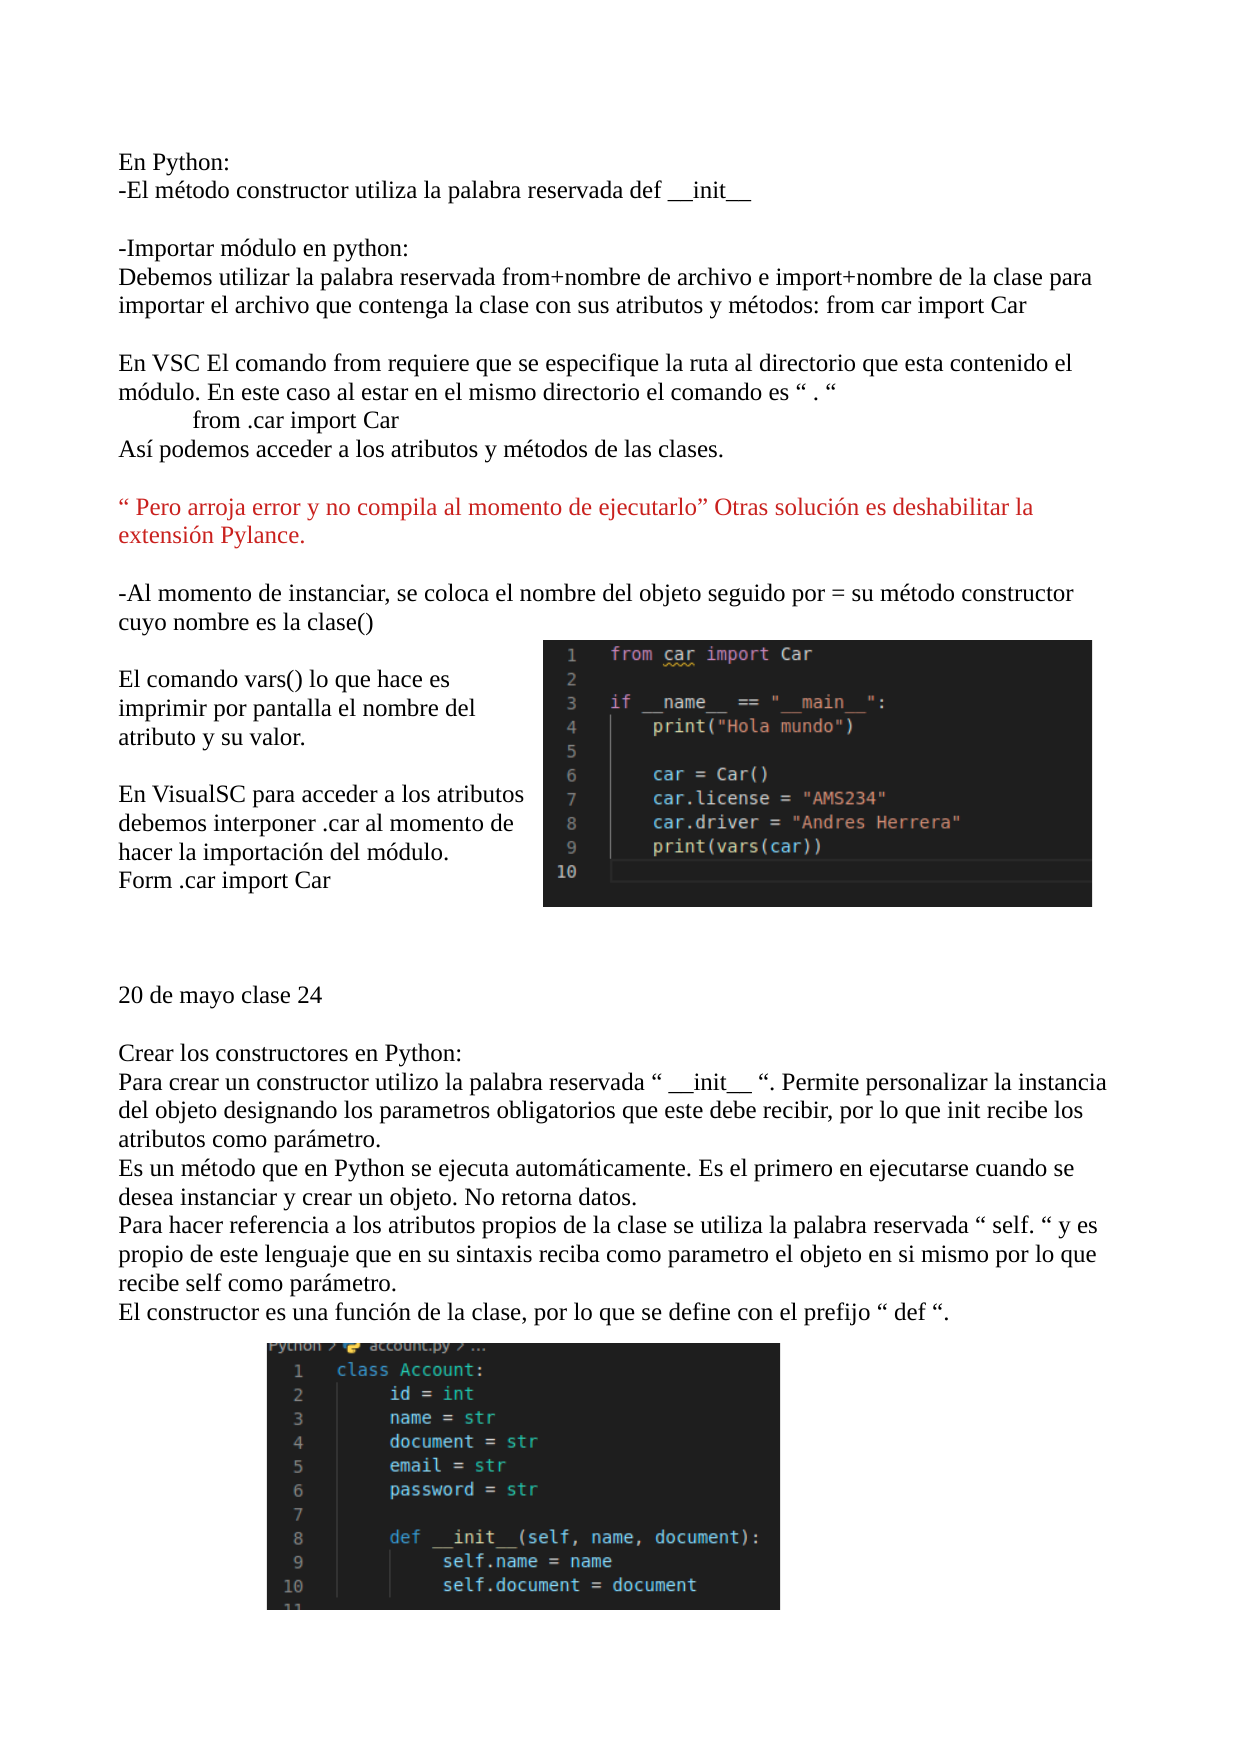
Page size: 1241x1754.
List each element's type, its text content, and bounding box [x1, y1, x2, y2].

text [1093, 866, 1122, 894]
text Debemos utilizar la palabra reservada from+nombre de archivo e import+nombre de la clase para importar el archivo que contenga la clase con sus atributos y métodos: from car import Car [118, 262, 1122, 319]
text [1093, 664, 1122, 751]
text En Python: [118, 147, 1122, 176]
text 20 de mayo clase 24 [118, 981, 1122, 1009]
text [1093, 779, 1122, 866]
text Para hacer referencia a los atributos propios de la clase se utiliza la palabra reservada “ self. “ y es propio de este lenguaje que en su sintaxis reciba como parametro el objeto en si mismo por lo que recibe self como parámetro. [118, 1211, 1122, 1297]
text Es un método que en Python se ejecuta automáticamente. Es el primero en ejecutarse cuando se desea instanciar y crear un objeto. No retorna datos. [118, 1153, 1122, 1211]
text El comando vars() lo que hace es imprimir por pantalla el nombre del atributo y su valor. [118, 664, 543, 751]
picture [266, 1343, 781, 1610]
text Crear los constructores en Python: [118, 1038, 1122, 1067]
text from .car import Car [118, 406, 1122, 434]
text -El método constructor utiliza la palabra reservada def __init__ [118, 176, 1122, 204]
text Así podemos acceder a los atributos y métodos de las clases. [118, 434, 1122, 463]
text Form .car import Car [118, 866, 543, 894]
picture [543, 640, 1093, 907]
text -Al momento de instanciar, se coloca el nombre del objeto seguido por = su método constructor cuyo nombre es la clase() [118, 578, 1122, 636]
text En VSC El comando from requiere que se especifique la ruta al directorio que esta contenido el módulo. En este caso al estar en el mismo directorio el comando es “ . “ [118, 348, 1122, 406]
text Para crear un constructor utilizo la palabra reservada “ __init__ “. Permite personalizar la instancia del objeto designando los parametros obligatorios que este debe recibir, por lo que init recibe los atributos como parámetro. [118, 1067, 1122, 1153]
text El constructor es una función de la clase, por lo que se define con el prefijo “ def “. [118, 1297, 1122, 1326]
text -Importar módulo en python: [118, 233, 1122, 262]
text “ Pero arroja error y no compila al momento de ejecutarlo” Otras solución es deshabilitar la extensión Pylance. [118, 492, 1122, 549]
text En VisualSC para acceder a los atributos debemos interponer .car al momento de hacer la importación del módulo. [118, 779, 543, 866]
